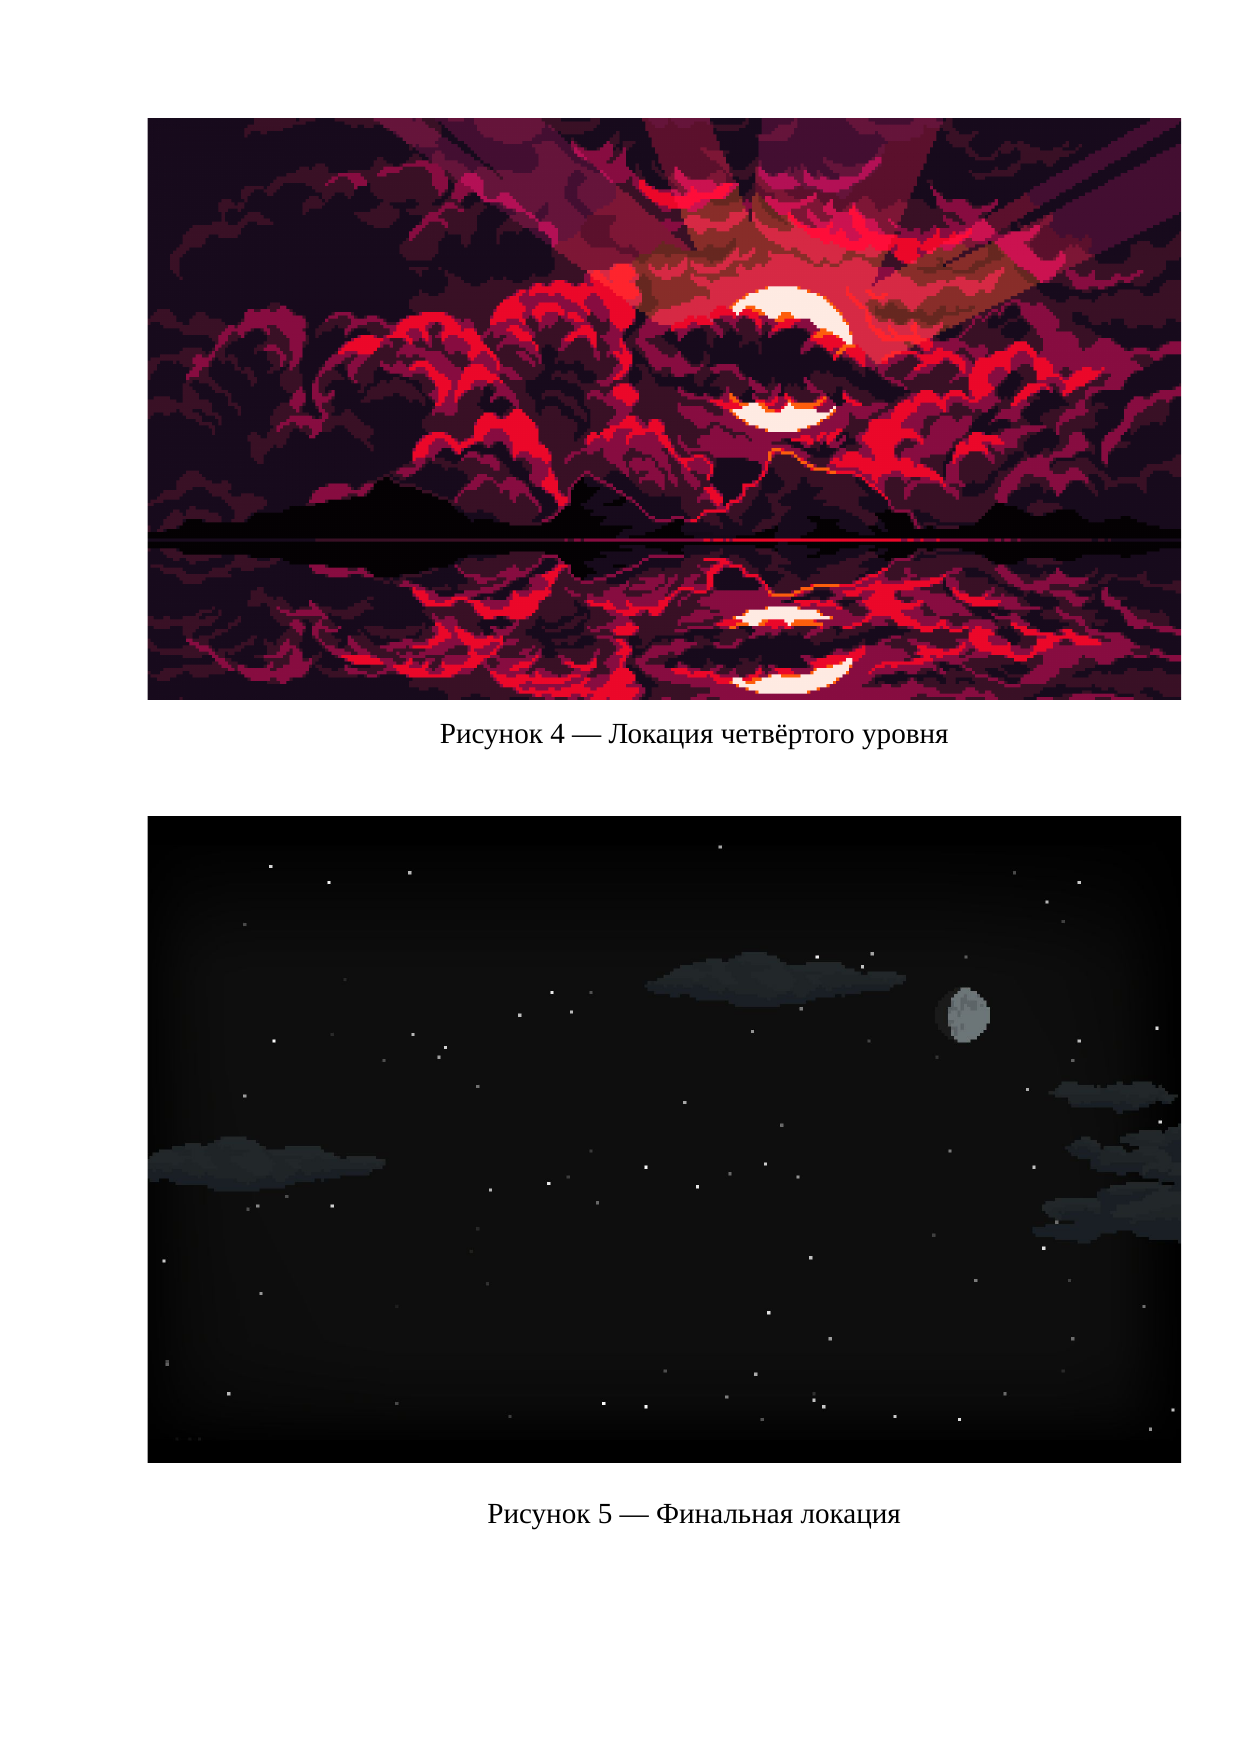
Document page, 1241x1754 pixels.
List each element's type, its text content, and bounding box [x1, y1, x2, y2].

text Рисунок 4 — Локация четвёртого уровня [148, 700, 1181, 750]
text Рисунок 5 — Финальная локация [148, 1463, 1181, 1530]
picture [147, 118, 1182, 700]
picture [147, 816, 1182, 1463]
